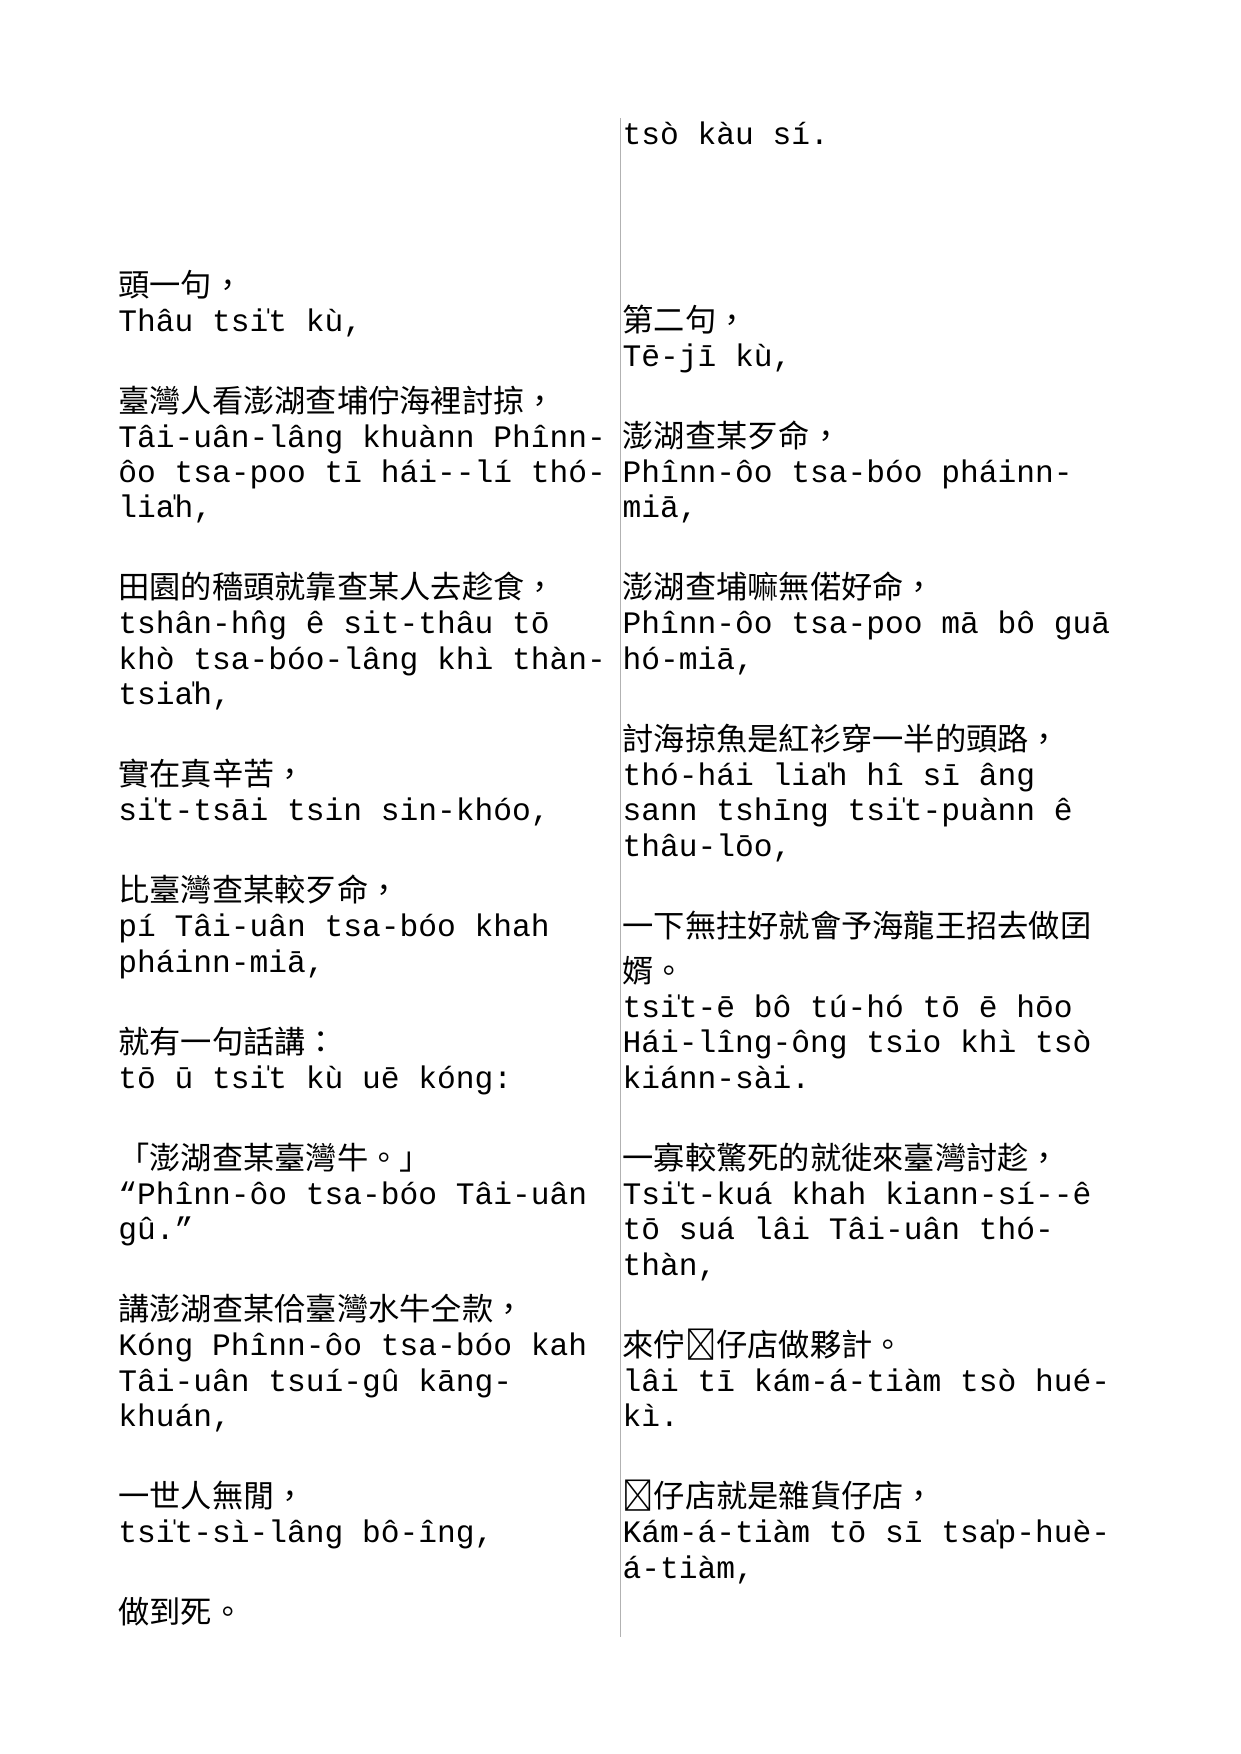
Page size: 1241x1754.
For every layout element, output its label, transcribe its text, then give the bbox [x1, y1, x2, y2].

text 比臺灣查某較歹命， [118, 866, 618, 911]
text 討海掠魚是紅衫穿一半的頭路， [622, 714, 1122, 759]
text tō ū tsi̍t kù uē kóng: [118, 1062, 618, 1098]
text 「澎湖查某臺灣牛。」 [118, 1133, 618, 1178]
text 頭一句， [118, 260, 618, 305]
text Thâu tsi̍t kù, [118, 305, 618, 340]
text 一寡較驚死的就徙來臺灣討趁， [622, 1133, 1122, 1178]
text 一下無拄好就會予海龍王招去做囝婿。 [622, 901, 1122, 991]
text Kám-á-tiàm tō sī tsa̍p-huè-á-tiàm, [622, 1517, 1122, 1587]
text thó-hái lia̍h hî sī âng sann tshīng tsi̍t-puànn ê thâu-lōo, [622, 759, 1122, 866]
text 實在真辛苦， [118, 749, 618, 795]
text si̍t-tsāi tsin sin-khóo, [118, 795, 618, 830]
text tshân-hn̂g ê sit-thâu tō khò tsa-bóo-lâng khì thàn-tsia̍h, [118, 608, 618, 714]
text 臺灣人看澎湖查埔佇海裡討掠， [118, 376, 618, 421]
text tsò kàu sí. [622, 118, 1122, 153]
text 第二句， [622, 295, 1122, 340]
text 澎湖查埔嘛無偌好命， [622, 563, 1122, 608]
text Tē-jī kù, [622, 340, 1122, 376]
text Tsi̍t-kuá khah kiann-sí--ê tō suá lâi Tâi-uân thó-thàn, [622, 1178, 1122, 1284]
text Kóng Phînn-ôo tsa-bóo kah Tâi-uân tsuí-gû kāng-khuán, [118, 1330, 618, 1436]
text 做到死。 [118, 1587, 618, 1633]
text 來佇𥴊仔店做夥計。 [622, 1320, 1122, 1365]
text Phînn-ôo tsa-bóo pháinn-miā, [622, 456, 1122, 527]
text 講澎湖查某佮臺灣水牛仝款， [118, 1284, 618, 1330]
text 一世人無閒， [118, 1471, 618, 1517]
text pí Tâi-uân tsa-bóo khah pháinn-miā, [118, 911, 618, 982]
text 田園的穡頭就靠查某人去趁食， [118, 563, 618, 608]
text “Phînn-ôo tsa-bóo Tâi-uân gû.” [118, 1178, 618, 1249]
text lâi tī kám-á-tiàm tsò hué-kì. [622, 1365, 1122, 1436]
text 澎湖查某歹命， [622, 411, 1122, 456]
text 就有一句話講： [118, 1017, 618, 1062]
text tsi̍t-sì-lâng bô-îng, [118, 1517, 618, 1552]
text Tâi-uân-lâng khuànn Phînn-ôo tsa-poo tī hái--lí thó-lia̍h, [118, 421, 618, 527]
text Phînn-ôo tsa-poo mā bô guā hó-miā, [622, 608, 1122, 679]
text tsi̍t-ē bô tú-hó tō ē hōo Hái-lîng-ông tsio khì tsò kiánn-sài. [622, 991, 1122, 1098]
text 𥴊仔店就是雜貨仔店， [622, 1471, 1122, 1517]
